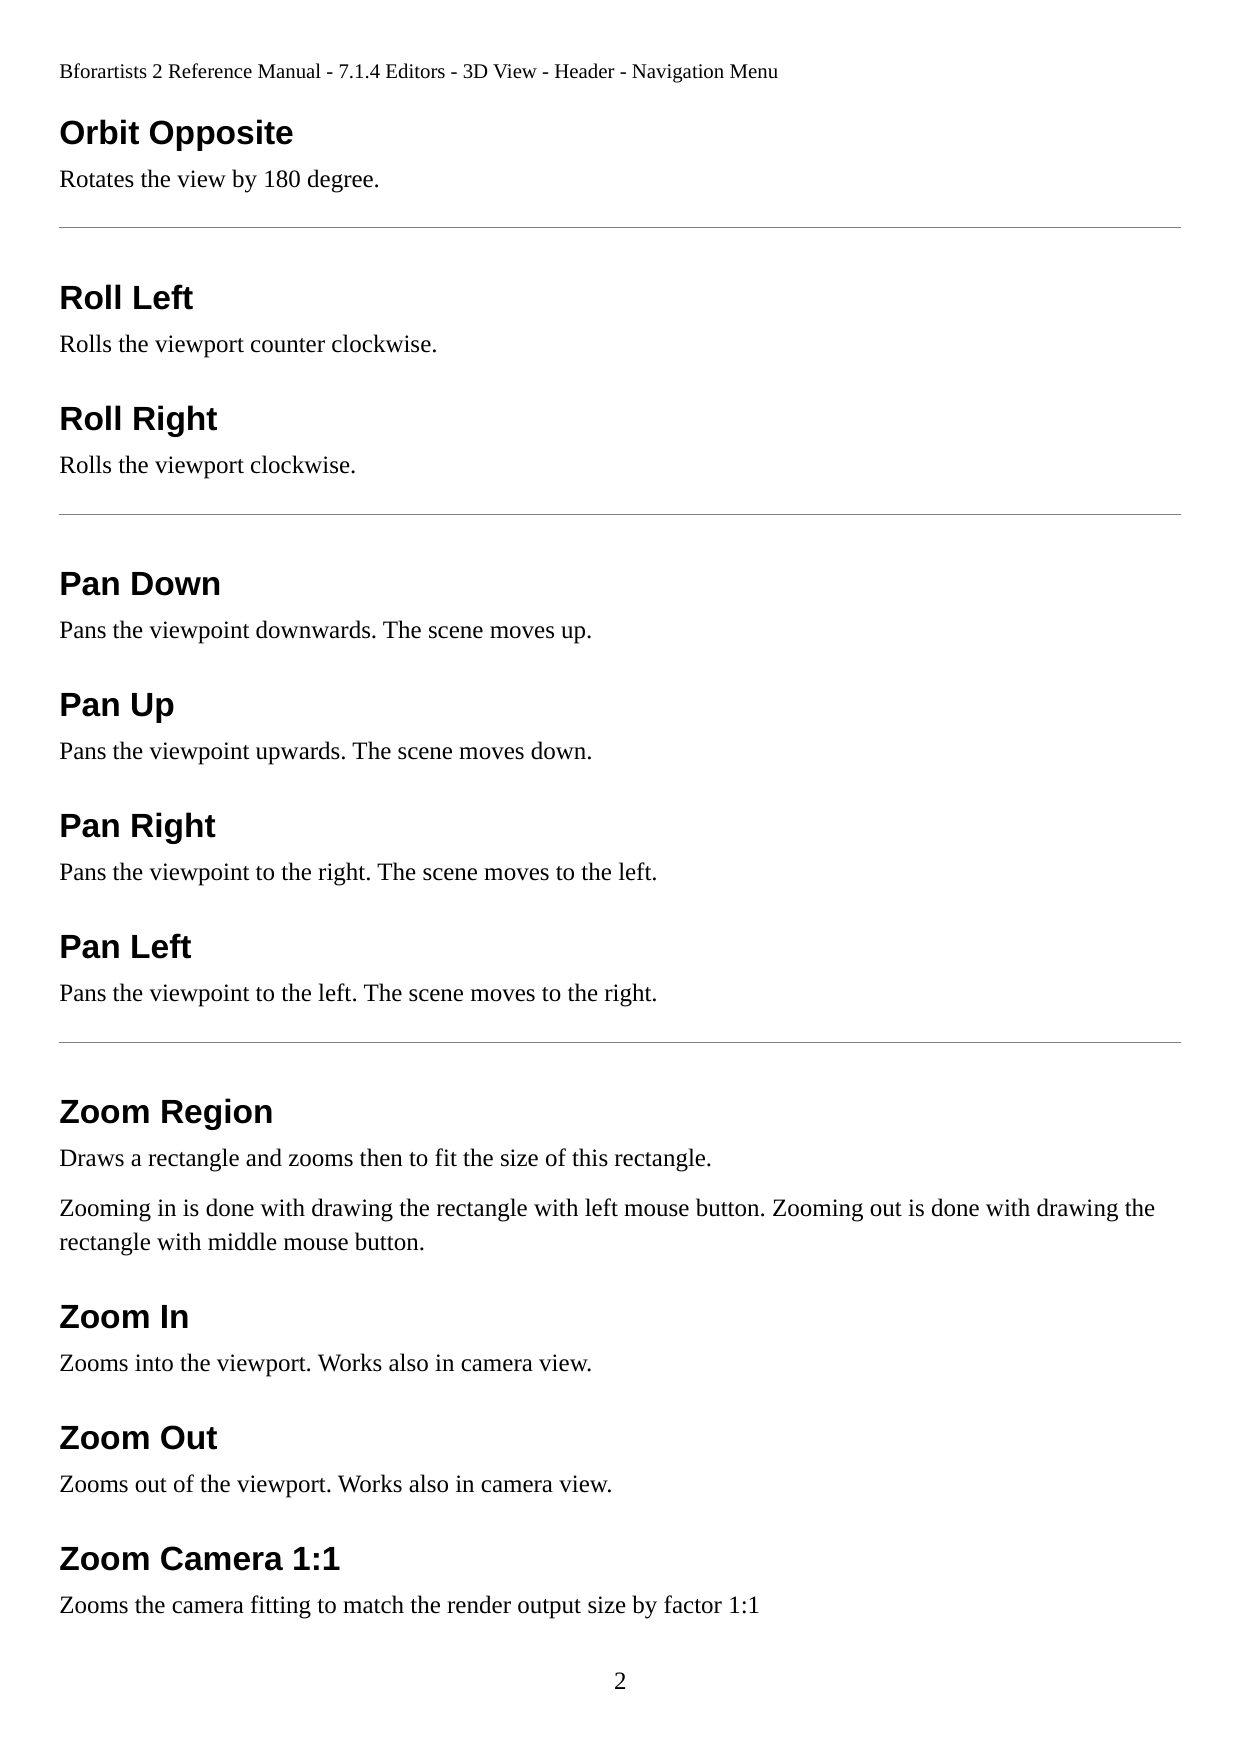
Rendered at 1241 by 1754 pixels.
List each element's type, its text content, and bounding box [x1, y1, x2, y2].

subtitle Roll Left [59, 278, 1181, 316]
text Draws a rectangle and zooms then to fit the size of this rectangle. [59, 1143, 1181, 1172]
text Zooms out of the viewport. Works also in camera view. [59, 1469, 1181, 1498]
subtitle Zoom Camera 1:1 [59, 1539, 1181, 1578]
subtitle Pan Down [59, 564, 1181, 603]
text Pans the viewpoint downwards. The scene moves up. [59, 615, 1181, 644]
text Pans the viewpoint to the right. The scene moves to the left. [59, 857, 1181, 886]
text Rolls the viewport counter clockwise. [59, 329, 1181, 358]
subtitle Orbit Opposite [59, 113, 1181, 151]
subtitle Zoom Out [59, 1418, 1181, 1457]
text Zooms into the viewport. Works also in camera view. [59, 1348, 1181, 1377]
text Pans the viewpoint upwards. The scene moves down. [59, 736, 1181, 765]
text Rolls the viewport clockwise. [59, 450, 1181, 479]
subtitle Pan Left [59, 927, 1181, 966]
text Rotates the view by 180 degree. [59, 164, 1181, 192]
subtitle Roll Right [59, 399, 1181, 437]
subtitle Zoom Region [59, 1092, 1181, 1131]
subtitle Zoom In [59, 1297, 1181, 1336]
text Zooms the camera fitting to match the render output size by factor 1:1 [59, 1590, 1181, 1619]
subtitle Pan Right [59, 806, 1181, 845]
text Zooming in is done with drawing the rectangle with left mouse button. Zooming out is done with drawing the rectangle with middle mouse button. [59, 1193, 1181, 1256]
text Pans the viewpoint to the left. The scene moves to the right. [59, 978, 1181, 1007]
subtitle Pan Up [59, 685, 1181, 724]
